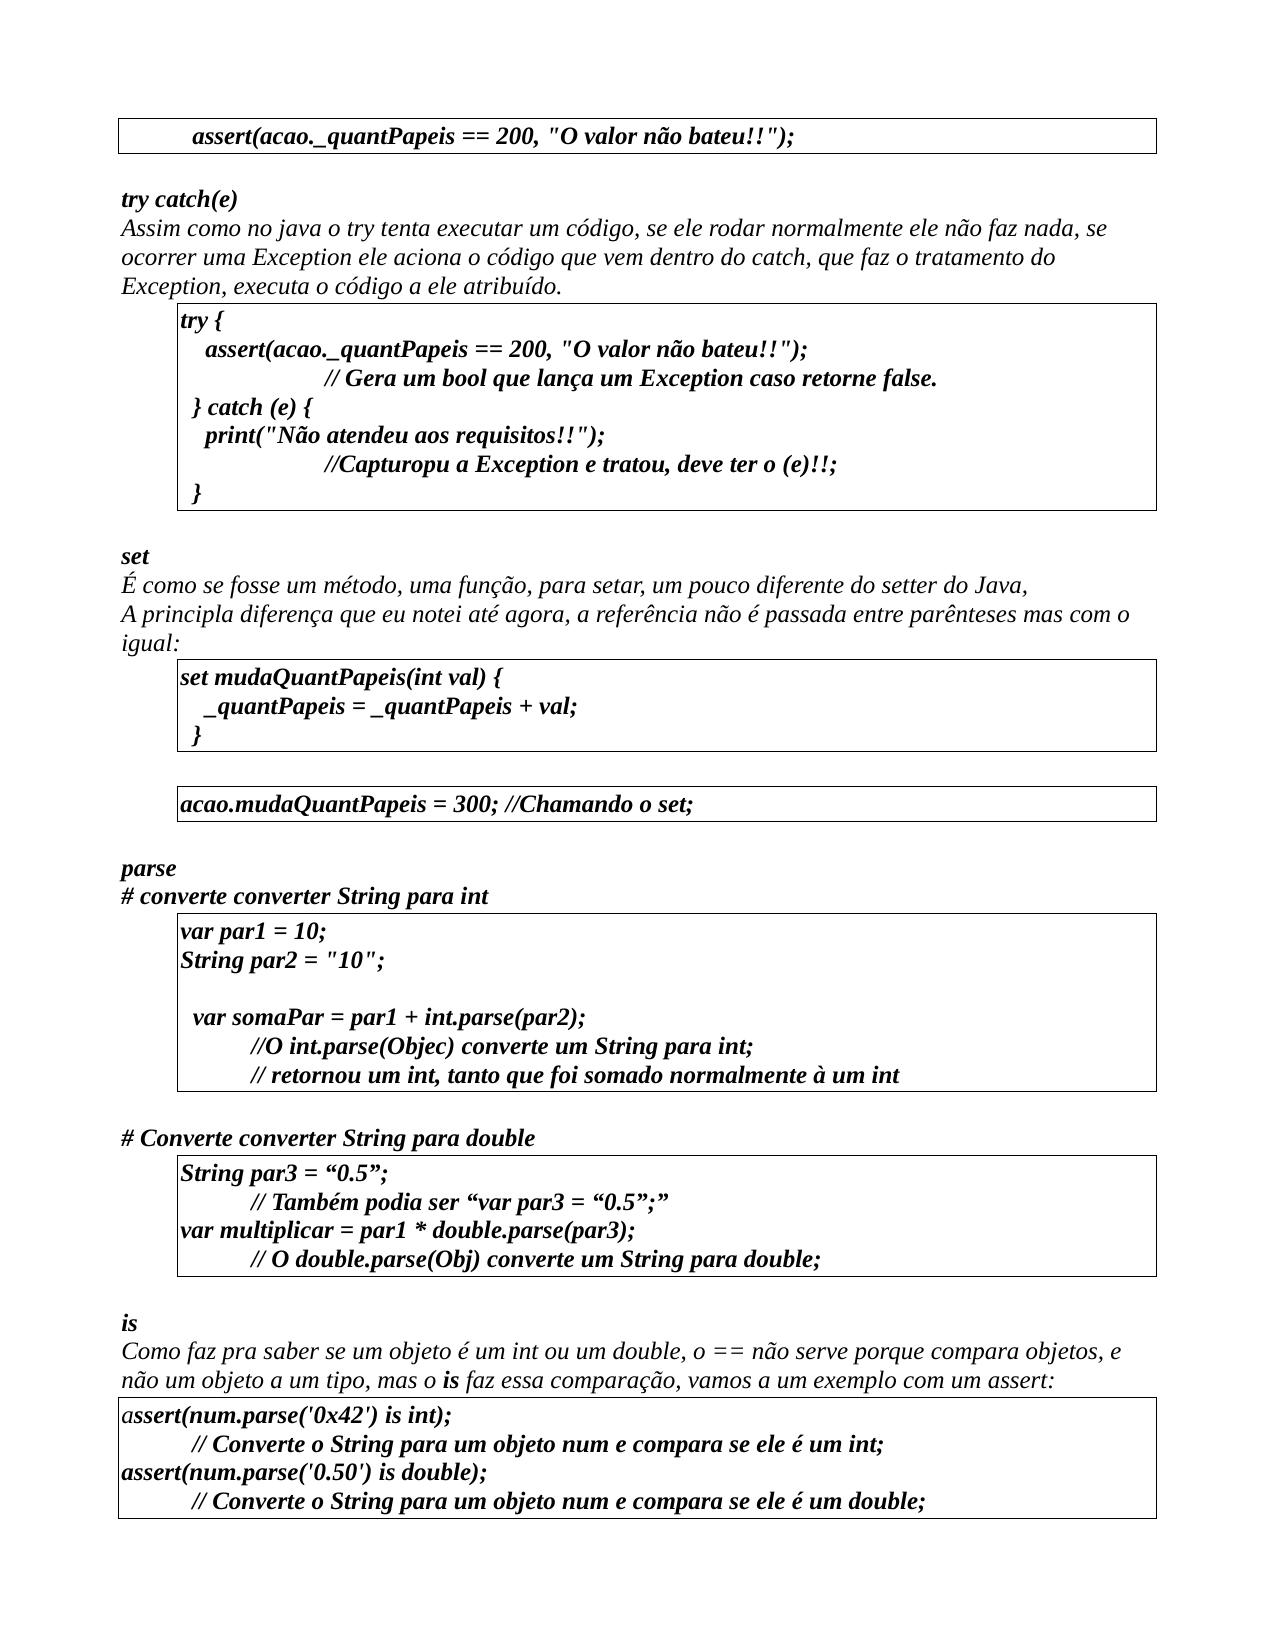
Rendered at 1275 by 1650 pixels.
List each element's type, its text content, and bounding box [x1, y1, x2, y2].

text Como faz pra saber se um objeto é um int ou um double, o == não serve porque compara objetos, e não um objeto a um tipo, mas o is faz essa comparação, vamos a um exemplo com um assert: [118, 1336, 1157, 1397]
text # Converte converter String para double [118, 1123, 1157, 1155]
text parse [118, 853, 1157, 881]
text is [118, 1308, 1157, 1336]
text Assim como no java o try tenta executar um código, se ele rodar normalmente ele não faz nada, se ocorrer uma Exception ele aciona o código que vem dentro do catch, que faz o tratamento do Exception, executa o código a ele atribuído. [118, 213, 1157, 302]
text var par1 = 10; [178, 914, 1156, 942]
text // Gera um bool que lança um Exception caso retorne false. [178, 360, 1156, 389]
text String par3 = “0.5”; [178, 1156, 1156, 1184]
text # converte converter String para int [118, 881, 1157, 913]
text // retornou um int, tanto que foi somado normalmente à um int [178, 1057, 1156, 1091]
text var somaPar = par1 + int.parse(par2); [178, 999, 1156, 1028]
text String par2 = "10"; [178, 942, 1156, 974]
text try { [178, 304, 1156, 331]
text // O double.parse(Obj) converte um String para double; [178, 1241, 1156, 1276]
text set [118, 541, 1157, 570]
text // Também podia ser “var par3 = “0.5”;” [178, 1184, 1156, 1212]
text assert(acao._quantPapeis == 200, "O valor não bateu!!"); [178, 331, 1156, 360]
text assert(num.parse('0.50') is double); [119, 1454, 1156, 1483]
text set mudaQuantPapeis(int val) { [178, 660, 1156, 688]
text print("Não atendeu aos requisitos!!"); [178, 417, 1156, 446]
text } [178, 475, 1156, 510]
text assert(acao._quantPapeis == 200, "O valor não bateu!!"); [119, 119, 1156, 153]
text } catch (e) { [178, 389, 1156, 417]
text // Converte o String para um objeto num e compara se ele é um double; [119, 1483, 1156, 1518]
text É como se fosse um método, uma função, para setar, um pouco diferente do setter do Java, [118, 570, 1157, 599]
text //Capturopu a Exception e tratou, deve ter o (e)!!; [178, 446, 1156, 475]
text //O int.parse(Objec) converte um String para int; [178, 1028, 1156, 1057]
text // Converte o String para um objeto num e compara se ele é um int; [119, 1426, 1156, 1454]
text acao.mudaQuantPapeis = 300; //Chamando o set; [178, 787, 1156, 821]
text A principla diferença que eu notei até agora, a referência não é passada entre parênteses mas com o igual: [118, 599, 1157, 659]
text var multiplicar = par1 * double.parse(par3); [178, 1212, 1156, 1241]
text try catch(e) [118, 184, 1157, 213]
text } [178, 717, 1156, 751]
text _quantPapeis = _quantPapeis + val; [178, 688, 1156, 717]
text assert(num.parse('0x42') is int); [119, 1398, 1156, 1426]
